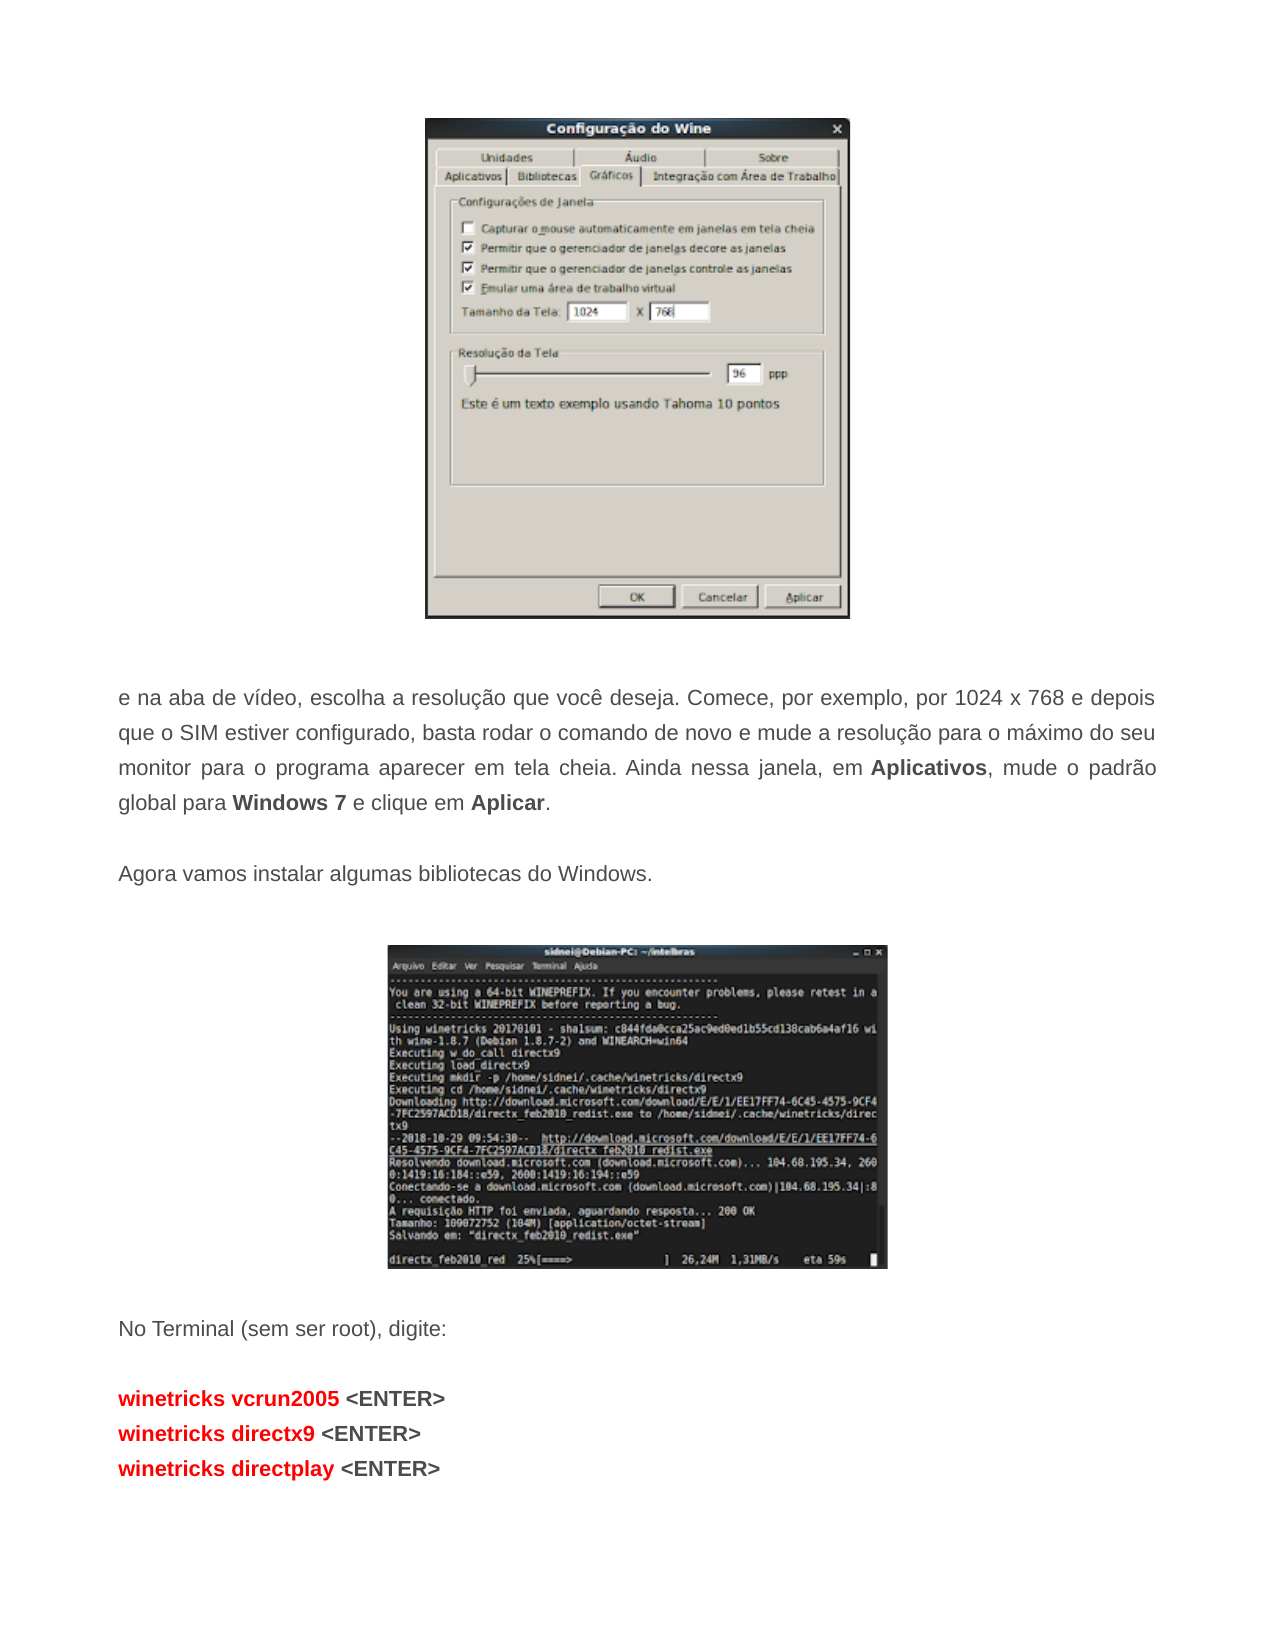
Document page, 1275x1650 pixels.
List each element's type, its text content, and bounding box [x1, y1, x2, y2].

text No Terminal (sem ser root), digite: winetricks vcrun2005 <ENTER> winetricks directx9 <ENTER> winetricks directplay <ENTER> [118, 1280, 1157, 1517]
picture [425, 118, 851, 619]
text Agora vamos instalar algumas bibliotecas do Windows. [118, 825, 1157, 921]
text e na aba de vídeo, escolha a resolução que você deseja. Comece, por exemplo, por 1024 x 768 e depois que o SIM estiver configurado, basta rodar o comando de novo e mude a resolução para o máximo do seu monitor para o programa aparecer em tela cheia. Ainda nessa janela, em Aplicativos, mude o padrão global para Windows 7 e clique em Aplicar. [118, 684, 1157, 815]
picture [387, 945, 888, 1269]
